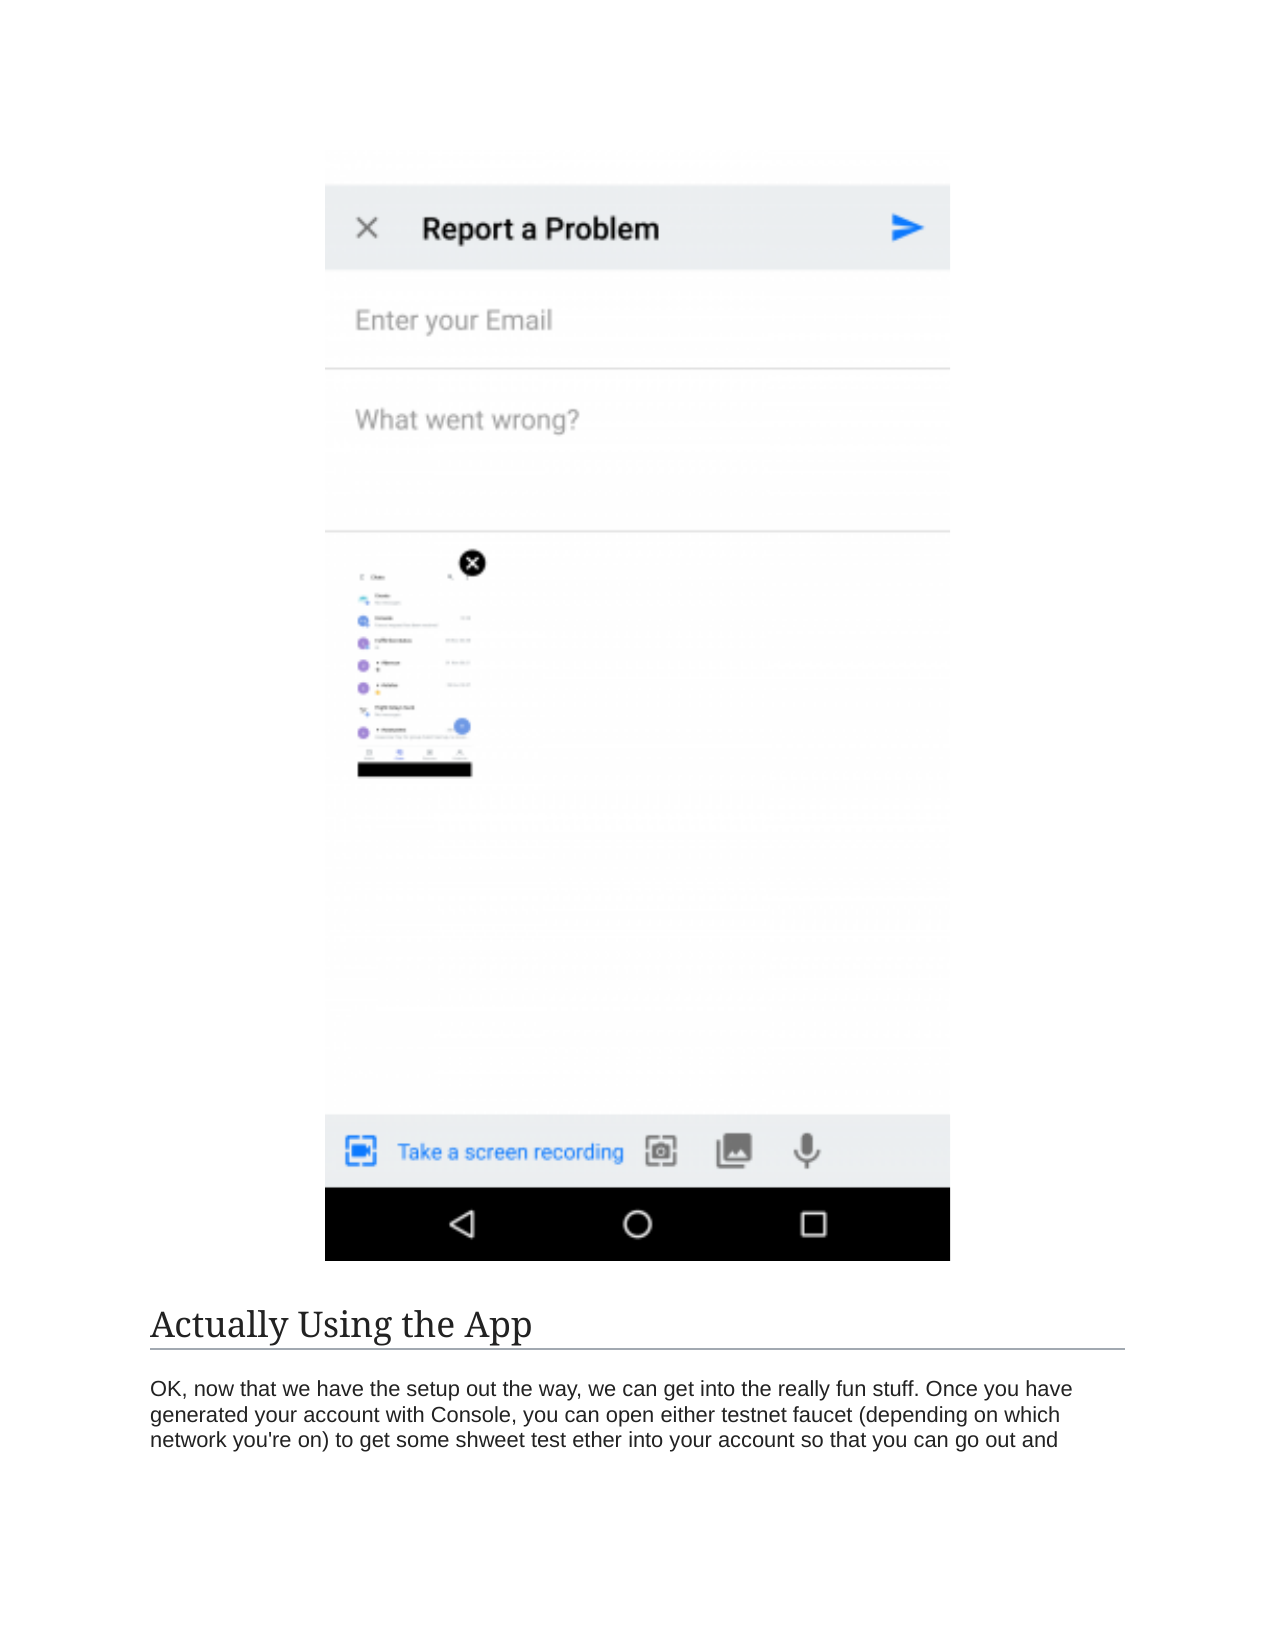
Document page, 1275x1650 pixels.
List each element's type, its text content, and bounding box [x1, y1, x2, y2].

subtitle Actually Using the App [150, 1300, 1125, 1348]
picture [325, 150, 951, 1261]
text OK, now that we have the setup out the way, we can get into the really fun stuff. Once you have generated your account with Console, you can open either testnet faucet (depending on which network you're on) to get some shweet test ether into your account so that you can go out and [150, 1376, 1125, 1452]
